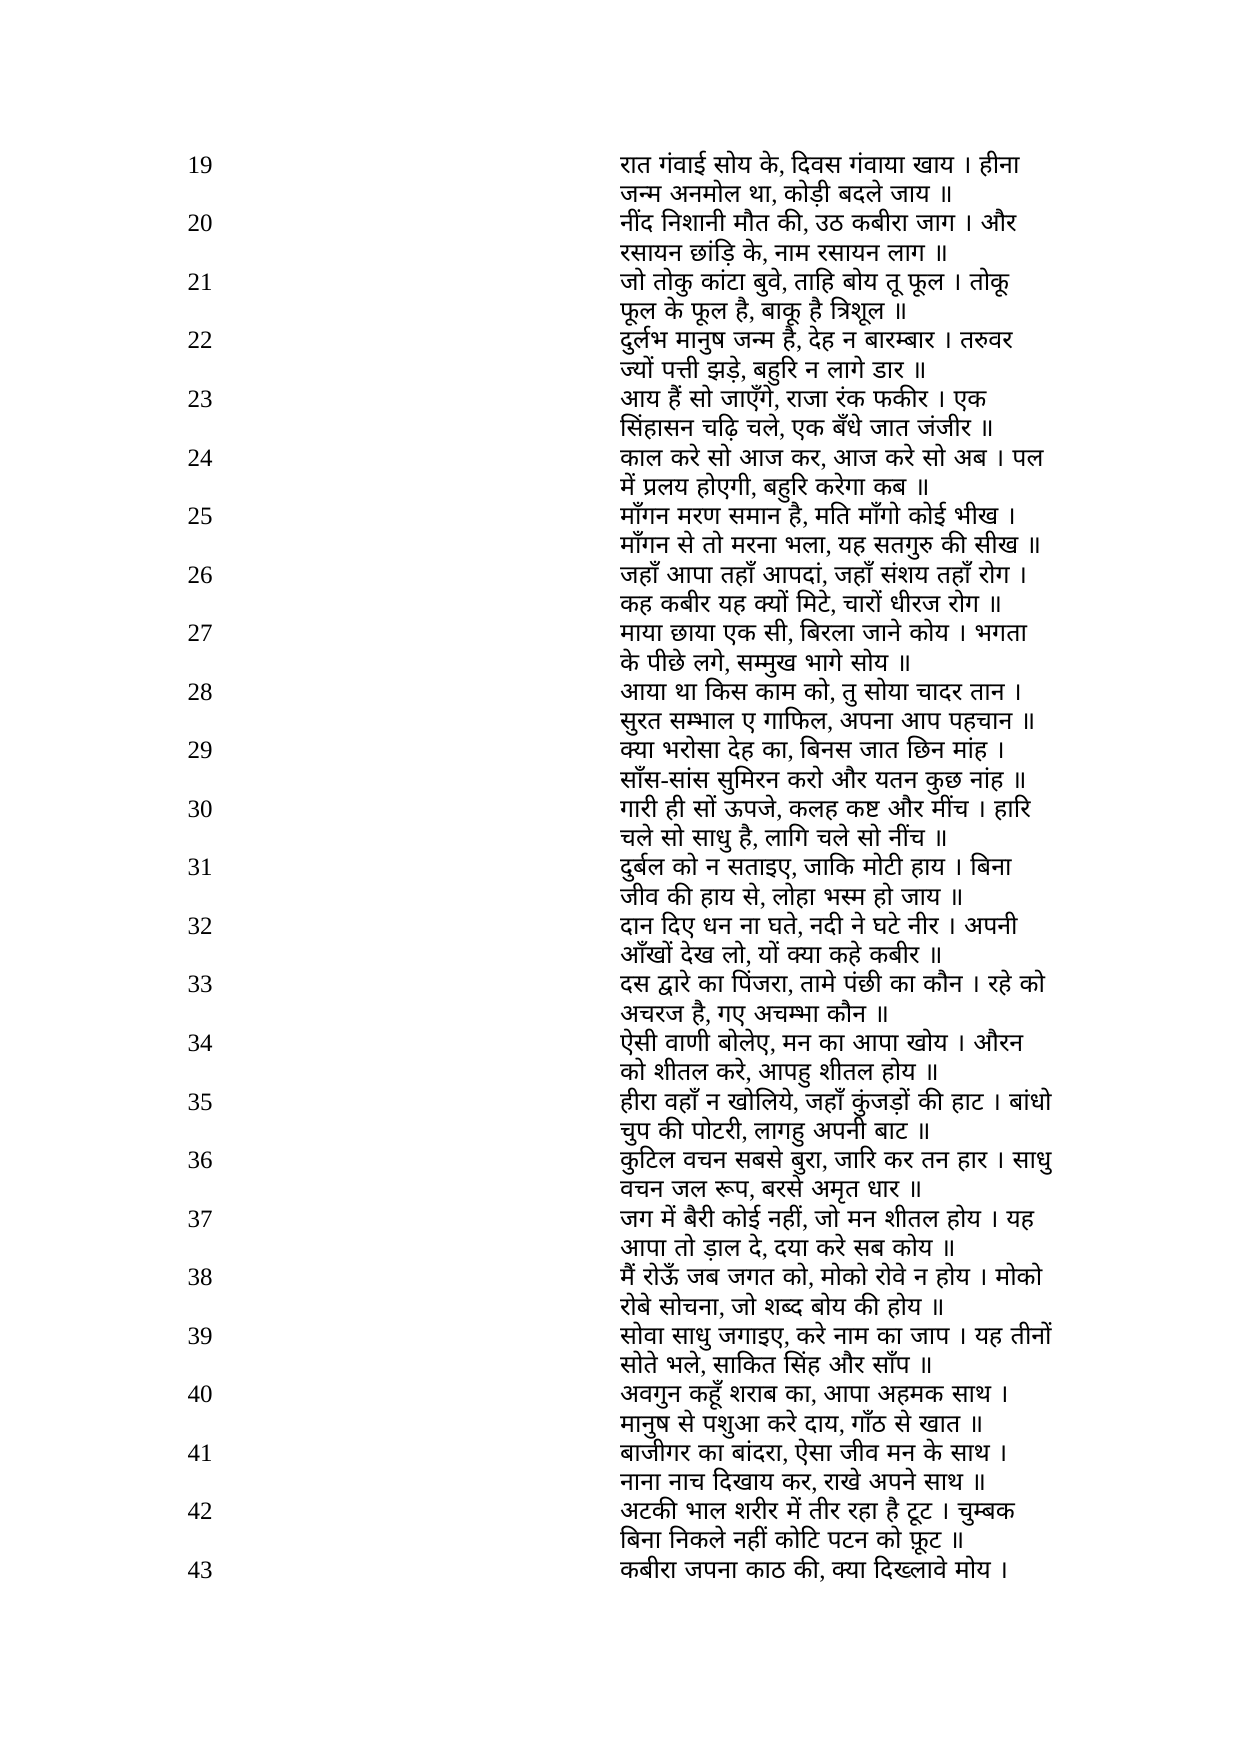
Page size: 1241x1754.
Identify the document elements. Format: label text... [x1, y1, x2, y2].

table_cell हीरा वहाँ न खोलिये, जहाँ कुंजड़ों की हाट । बांधो चुप की पोटरी, लागहु अपनी बाट ॥ [620, 1087, 1053, 1145]
table_cell दस द्वारे का पिंजरा, तामे पंछी का कौन । रहे को अचरज है, गए अचम्भा कौन ॥ [620, 970, 1053, 1028]
table_cell 25 [188, 501, 620, 560]
table_cell बाजीगर का बांदरा, ऐसा जीव मन के साथ । नाना नाच दिखाय कर, राखे अपने साथ ॥ [620, 1438, 1053, 1496]
table_cell 20 [188, 209, 620, 267]
table_cell 37 [188, 1204, 620, 1262]
table_cell 30 [188, 794, 620, 852]
table_cell जो तोकु कांटा बुवे, ताहि बोय तू फूल । तोकू फूल के फूल है, बाकू है त्रिशूल ॥ [620, 267, 1053, 326]
table_cell कबीरा जपना काठ की, क्या दिख्लावे मोय । [620, 1555, 1053, 1584]
table_cell 19 [188, 150, 620, 208]
table_cell 41 [188, 1438, 620, 1496]
table_cell 40 [188, 1379, 620, 1438]
table_cell मैं रोऊँ जब जगत को, मोको रोवे न होय । मोको रोबे सोचना, जो शब्द बोय की होय ॥ [620, 1262, 1053, 1321]
table_cell गारी ही सों ऊपजे, कलह कष्ट और मींच । हारि चले सो साधु है, लागि चले सो नींच ॥ [620, 794, 1053, 852]
table_cell 26 [188, 560, 620, 618]
table_cell 34 [188, 1028, 620, 1087]
table_cell क्या भरोसा देह का, बिनस जात छिन मांह । साँस-सांस सुमिरन करो और यतन कुछ नांह ॥ [620, 735, 1053, 794]
table_cell माँगन मरण समान है, मति माँगो कोई भीख । माँगन से तो मरना भला, यह सतगुरु की सीख ॥ [620, 501, 1053, 560]
table_cell 35 [188, 1087, 620, 1145]
table_cell दुर्लभ मानुष जन्म है, देह न बारम्बार । तरुवर ज्यों पत्ती झड़े, बहुरि न लागे डार ॥ [620, 326, 1053, 384]
table_cell आय हैं सो जाएँगे, राजा रंक फकीर । एक सिंहासन चढ़ि चले, एक बँधे जात जंजीर ॥ [620, 384, 1053, 443]
table_cell रात गंवाई सोय के, दिवस गंवाया खाय । हीना जन्म अनमोल था, कोड़ी बदले जाय ॥ [620, 150, 1053, 208]
table_cell माया छाया एक सी, बिरला जाने कोय । भगता के पीछे लगे, सम्मुख भागे सोय ॥ [620, 618, 1053, 677]
table_cell 39 [188, 1321, 620, 1379]
table_cell 24 [188, 443, 620, 501]
table_cell 43 [188, 1555, 620, 1584]
table_cell दान दिए धन ना घते, नदी ने घटे नीर । अपनी आँखों देख लो, यों क्या कहे कबीर ॥ [620, 911, 1053, 969]
table_cell आया था किस काम को, तु सोया चादर तान । सुरत सम्भाल ए गाफिल, अपना आप पहचान ॥ [620, 677, 1053, 735]
table_cell 23 [188, 384, 620, 443]
table_cell जग में बैरी कोई नहीं, जो मन शीतल होय । यह आपा तो ड़ाल दे, दया करे सब कोय ॥ [620, 1204, 1053, 1262]
table_cell 33 [188, 970, 620, 1028]
table_cell 22 [188, 326, 620, 384]
table_cell 27 [188, 618, 620, 677]
table_cell सोवा साधु जगाइए, करे नाम का जाप । यह तीनों सोते भले, साकित सिंह और साँप ॥ [620, 1321, 1053, 1379]
table_cell 29 [188, 735, 620, 794]
table_cell अटकी भाल शरीर में तीर रहा है टूट । चुम्बक बिना निकले नहीं कोटि पटन को फ़ूट ॥ [620, 1496, 1053, 1555]
table_cell जहाँ आपा तहाँ आपदां, जहाँ संशय तहाँ रोग । कह कबीर यह क्यों मिटे, चारों धीरज रोग ॥ [620, 560, 1053, 618]
table_cell 32 [188, 911, 620, 969]
table_cell 38 [188, 1262, 620, 1321]
table_cell 42 [188, 1496, 620, 1555]
table_cell 31 [188, 853, 620, 911]
table_cell कुटिल वचन सबसे बुरा, जारि कर तन हार । साधु वचन जल रूप, बरसे अमृत धार ॥ [620, 1145, 1053, 1204]
table_cell ऐसी वाणी बोलेए, मन का आपा खोय । औरन को शीतल करे, आपहु शीतल होय ॥ [620, 1028, 1053, 1087]
table_cell 36 [188, 1145, 620, 1204]
table_cell 28 [188, 677, 620, 735]
table_cell अवगुन कहूँ शराब का, आपा अहमक साथ । मानुष से पशुआ करे दाय, गाँठ से खात ॥ [620, 1379, 1053, 1438]
table_cell दुर्बल को न सताइए, जाकि मोटी हाय । बिना जीव की हाय से, लोहा भस्म हो जाय ॥ [620, 853, 1053, 911]
table_cell नींद निशानी मौत की, उठ कबीरा जाग । और रसायन छांड़ि के, नाम रसायन लाग ॥ [620, 209, 1053, 267]
table_cell 21 [188, 267, 620, 326]
table_cell काल करे सो आज कर, आज करे सो अब । पल में प्रलय होएगी, बहुरि करेगा कब ॥ [620, 443, 1053, 501]
